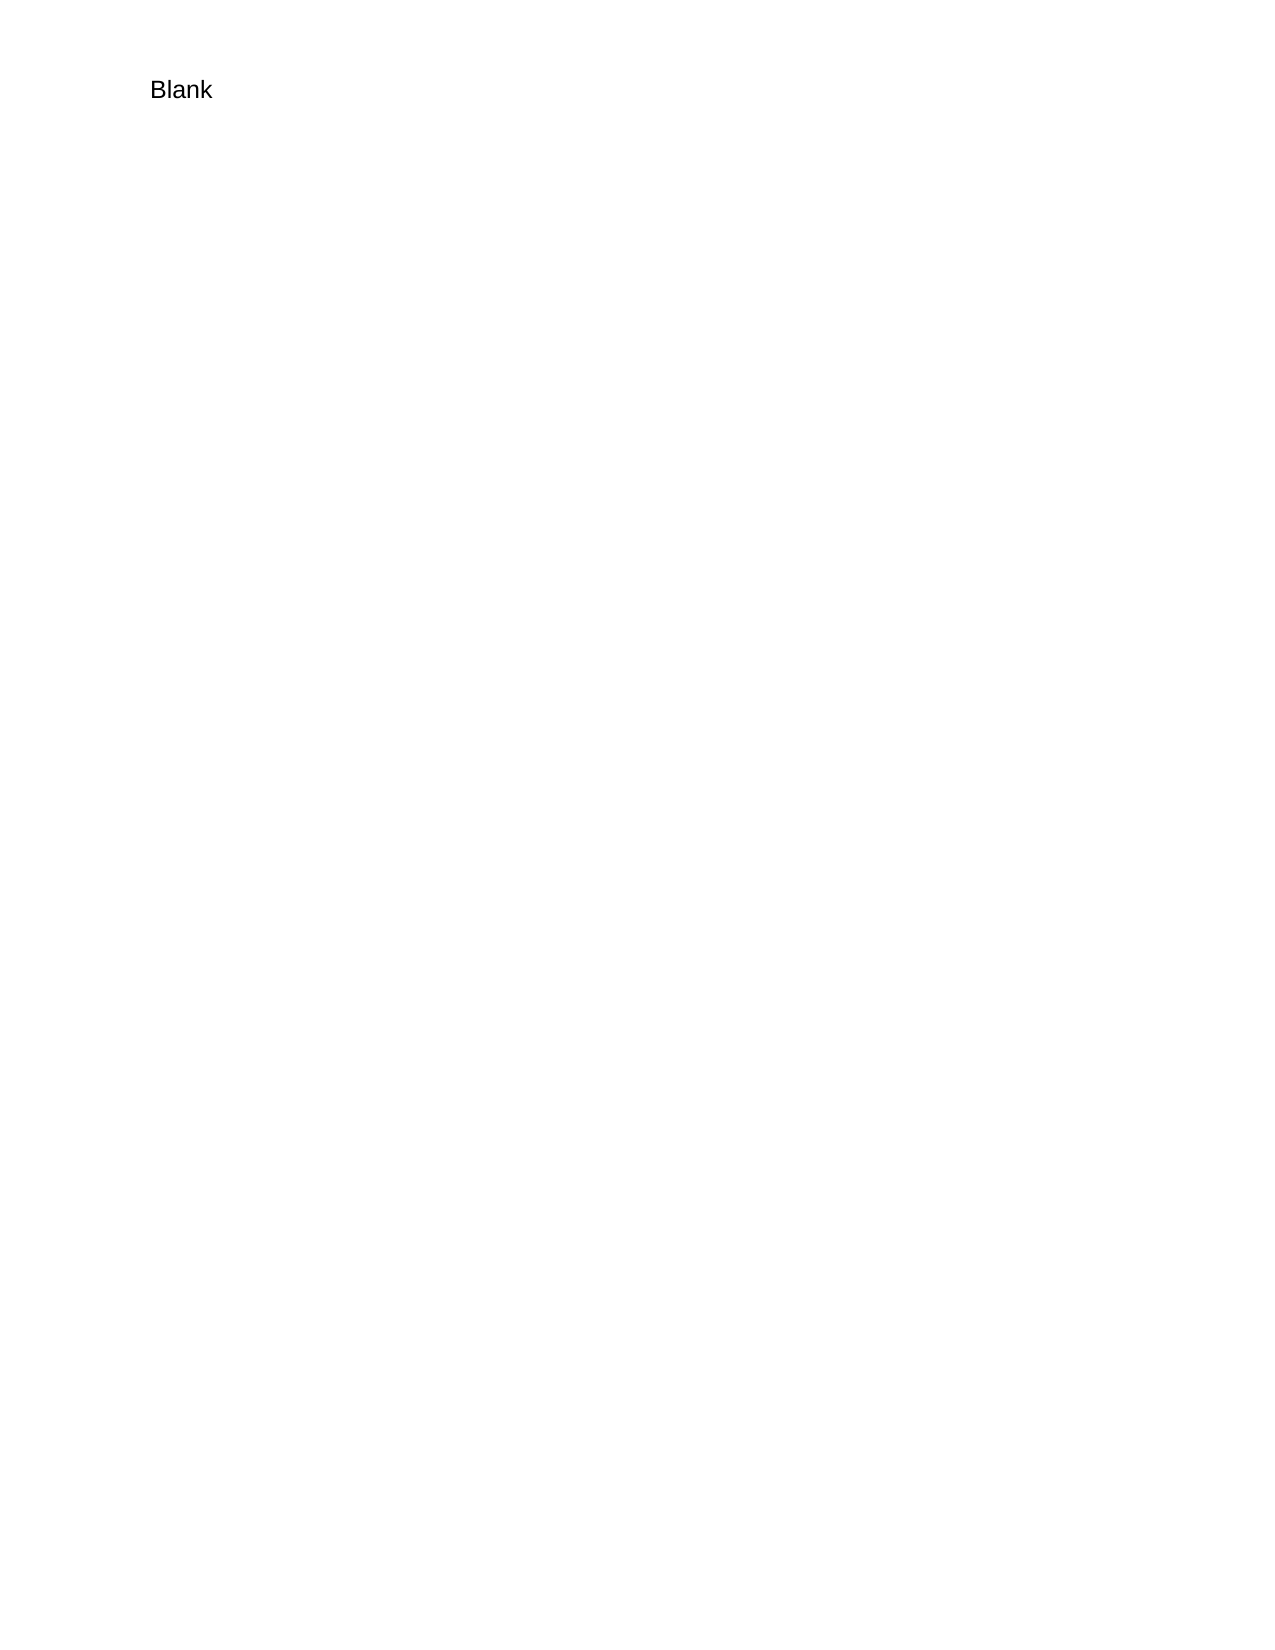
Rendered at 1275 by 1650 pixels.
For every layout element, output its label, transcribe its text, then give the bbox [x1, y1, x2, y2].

text Blank [150, 75, 1125, 104]
